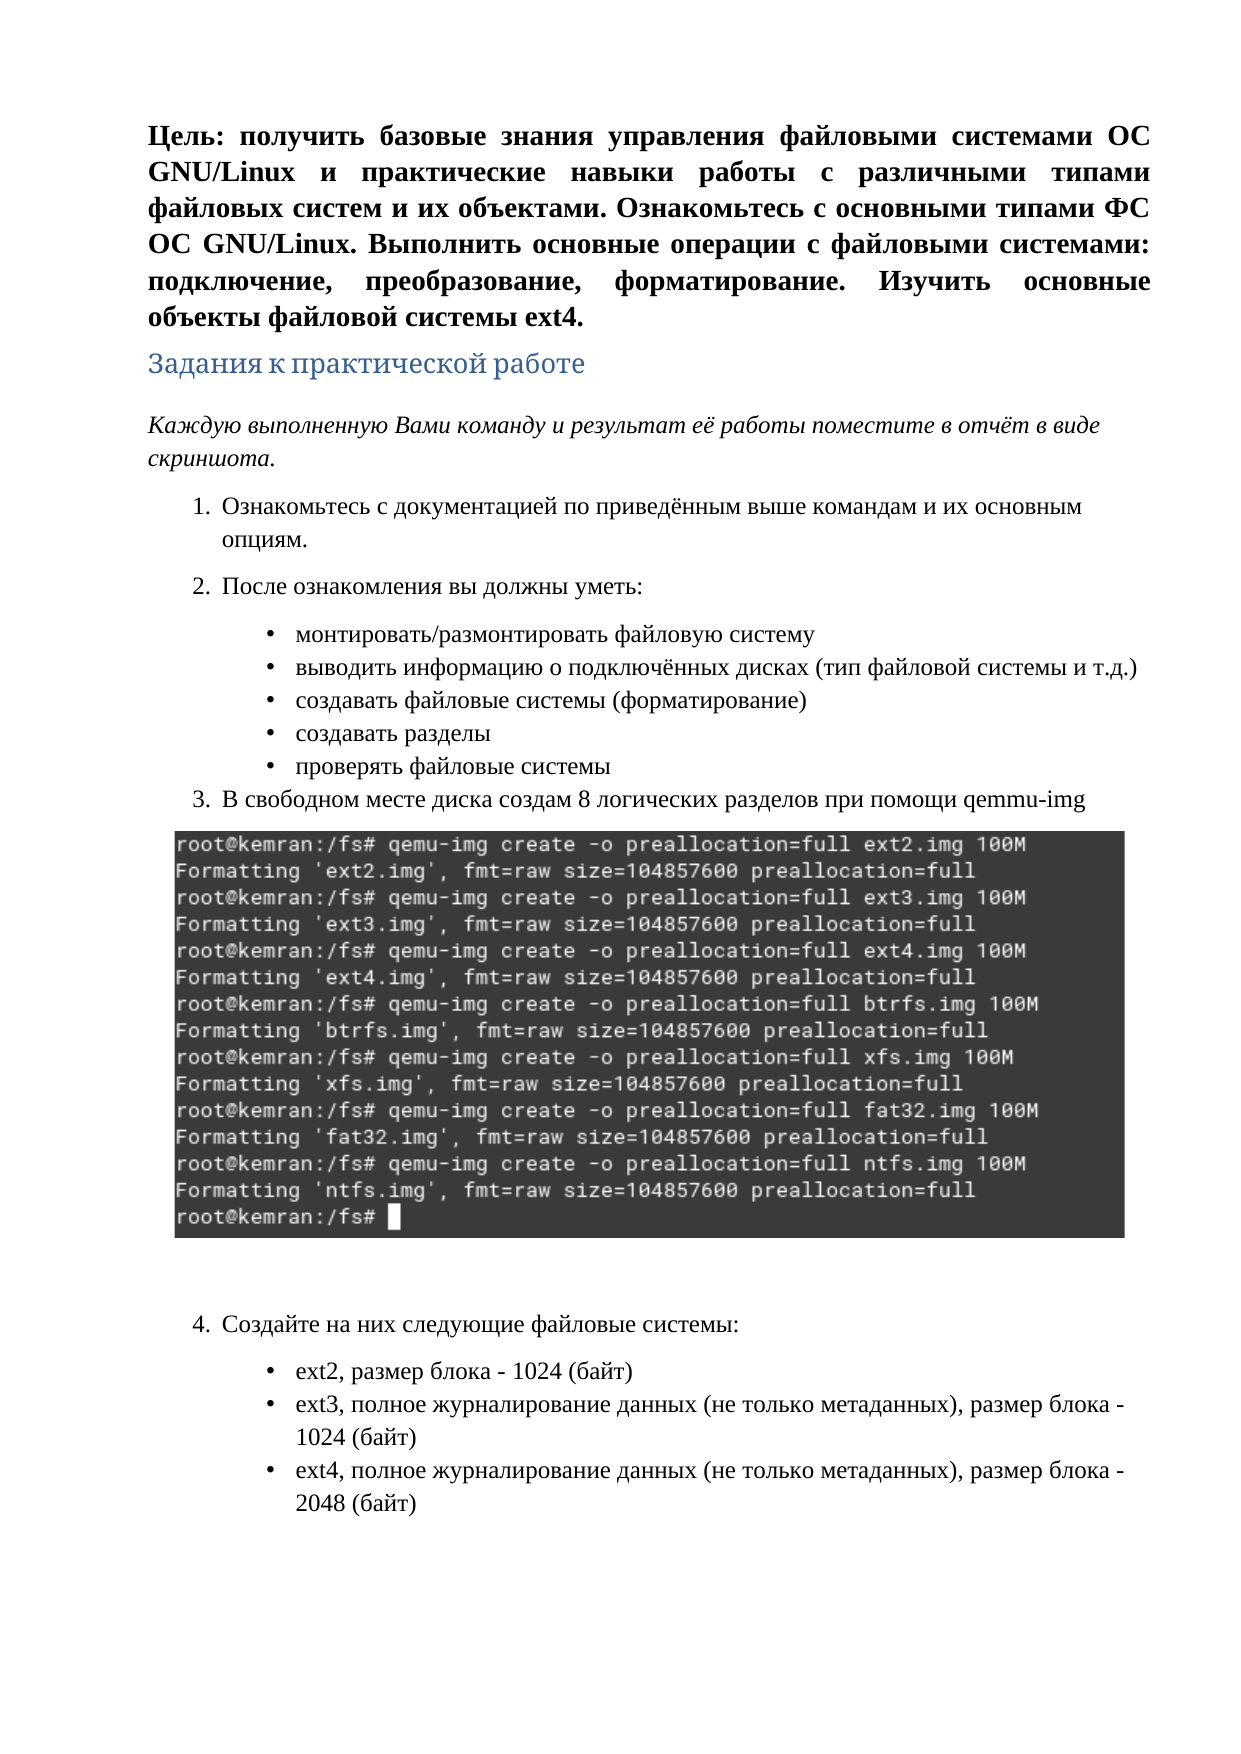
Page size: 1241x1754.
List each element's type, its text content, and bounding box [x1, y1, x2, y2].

list монтировать/размонтировать файловую систему [266, 619, 1152, 648]
list После ознакомления вы должны уметь: [192, 571, 1152, 600]
list проверять файловые системы [266, 751, 1152, 780]
list создавать разделы [266, 718, 1152, 747]
list ext2, размер блока - 1024 (байт) [266, 1356, 1152, 1385]
picture [174, 831, 1125, 1238]
list Создайте на них следующие файловые системы: [192, 1309, 1152, 1337]
list Ознакомьтесь с документацией по приведённым выше командам и их основным опциям. [192, 491, 1152, 553]
subtitle Задания к практической работе [148, 349, 1152, 381]
text Каждую выполненную Вами команду и результат её работы поместите в отчёт в виде скриншота. [148, 410, 1152, 472]
list выводить информацию о подключённых дисках (тип файловой системы и т.д.) [266, 652, 1152, 681]
list ext3, полное журналирование данных (не только метаданных), размер блока - 1024 (байт) [266, 1389, 1152, 1451]
list создавать файловые системы (форматирование) [266, 685, 1152, 714]
list В свободном месте диска создам 8 логических разделов при помощи qemmu-img [192, 784, 1152, 813]
subtitle Цель: получить базовые знания управления файловыми системами ОС GNU/Linux и практические навыки работы с различными типами файловых систем и их объектами. Ознакомьтесь с основными типами ФС ОС GNU/Linux. Выполнить основные операции с файловыми системами: подключение, преобразование, форматирование. Изучить основные объекты файловой системы ext4. [148, 118, 1152, 332]
list ext4, полное журналирование данных (не только метаданных), размер блока - 2048 (байт) [266, 1455, 1152, 1517]
